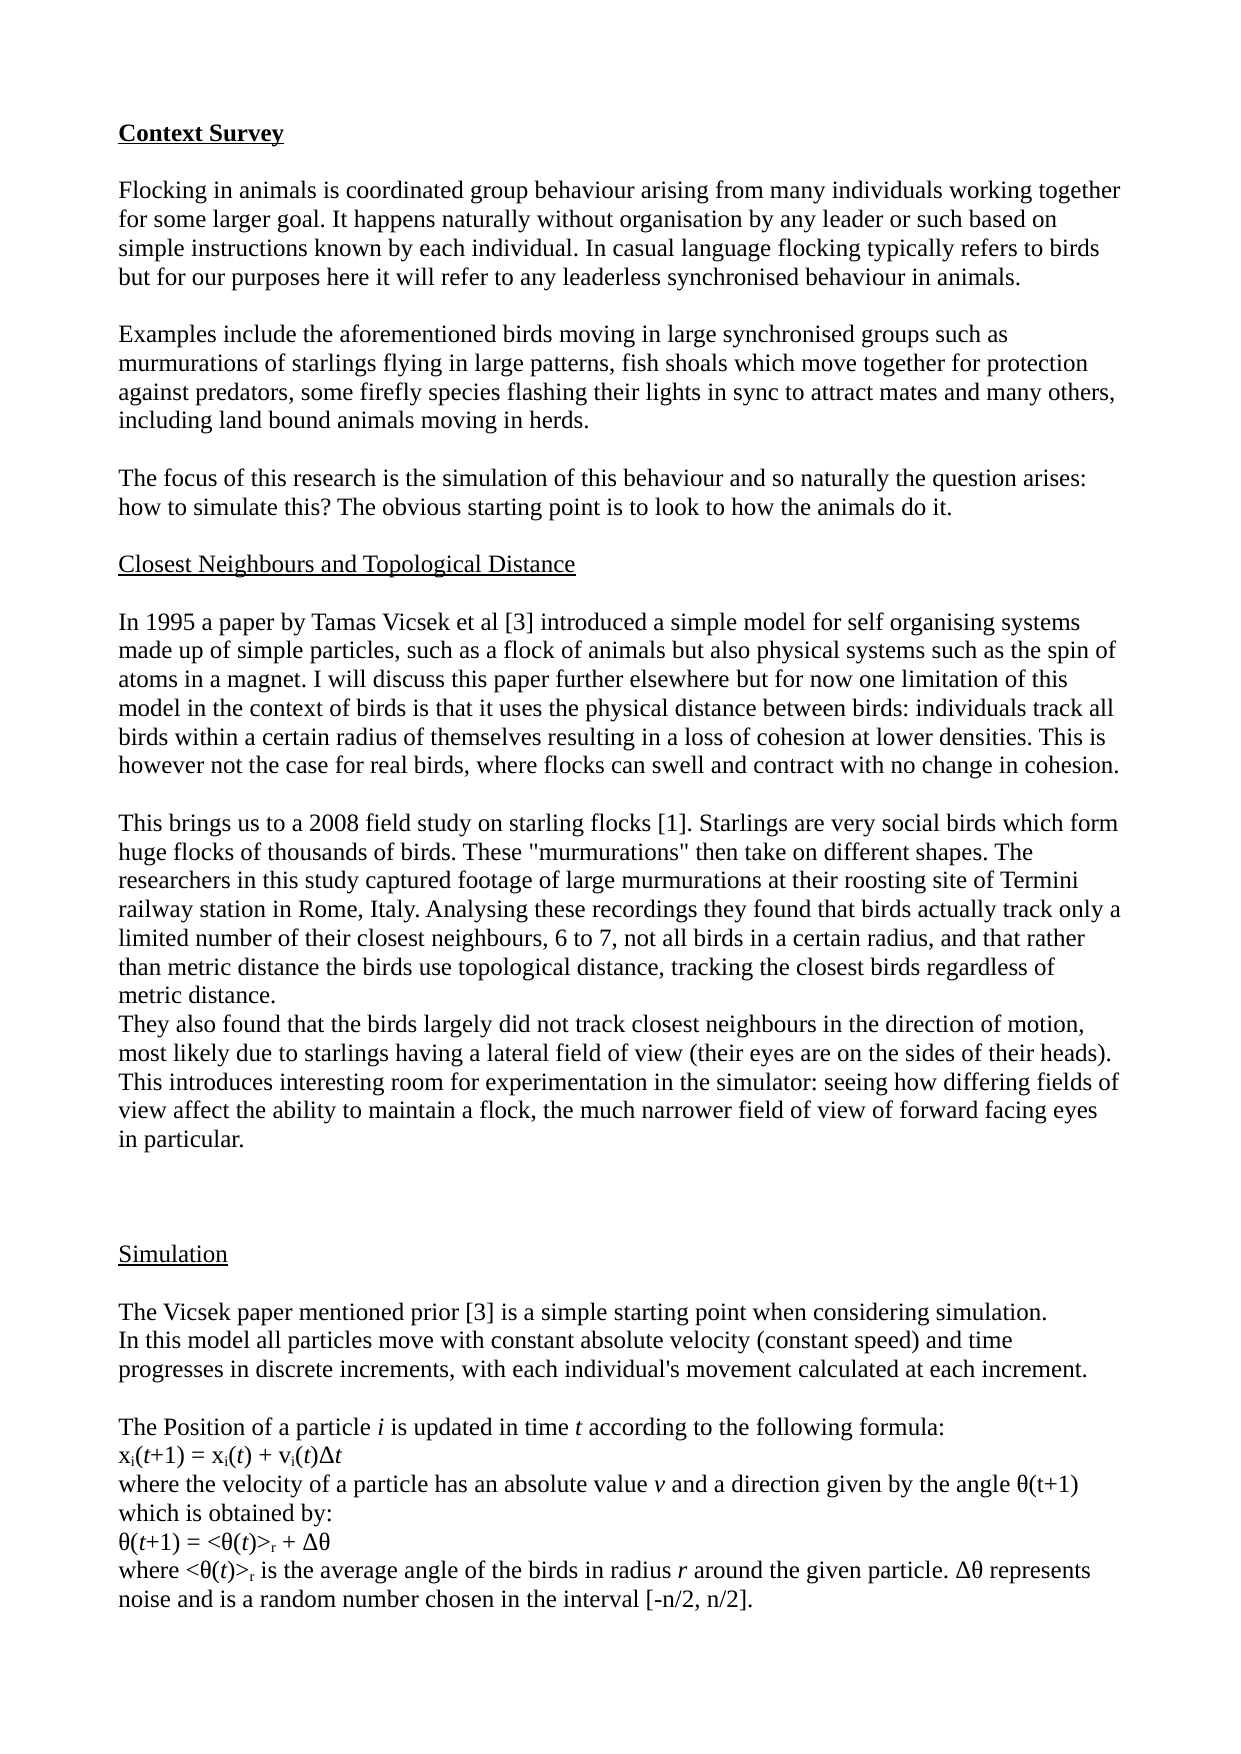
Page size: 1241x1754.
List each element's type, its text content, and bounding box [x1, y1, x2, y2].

text Simulation [118, 1239, 1122, 1268]
text Closest Neighbours and Topological Distance [118, 549, 1122, 578]
text where <θ(t)>r is the average angle of the birds in radius r around the given particle. Δθ represents noise and is a random number chosen in the interval [-n/2, n/2]. [118, 1556, 1122, 1613]
text The focus of this research is the simulation of this behaviour and so naturally the question arises: how to simulate this? The obvious starting point is to look to how the animals do it. [118, 463, 1122, 521]
text In this model all particles move with constant absolute velocity (constant speed) and time progresses in discrete increments, with each individual's movement calculated at each increment. [118, 1326, 1122, 1383]
text xi(t+1) = xi(t) + vi(t)Δt [118, 1441, 1122, 1469]
text Context Survey [118, 118, 1122, 147]
text The Vicsek paper mentioned prior [3] is a simple starting point when considering simulation. [118, 1297, 1122, 1326]
text The Position of a particle i is updated in time t according to the following formula: [118, 1412, 1122, 1441]
text θ(t+1) = <θ(t)>r + Δθ [118, 1527, 1122, 1556]
text Flocking in animals is coordinated group behaviour arising from many individuals working together for some larger goal. It happens naturally without organisation by any leader or such based on simple instructions known by each individual. In casual language flocking typically refers to birds but for our purposes here it will refer to any leaderless synchronised behaviour in animals. [118, 176, 1122, 291]
text where the velocity of a particle has an absolute value v and a direction given by the angle θ(t+1) which is obtained by: [118, 1469, 1122, 1527]
text They also found that the birds largely did not track closest neighbours in the direction of motion, most likely due to starlings having a lateral field of view (their eyes are on the sides of their heads). This introduces interesting room for experimentation in the simulator: seeing how differing fields of view affect the ability to maintain a flock, the much narrower field of view of forward facing eyes in particular. [118, 1009, 1122, 1153]
text Examples include the aforementioned birds moving in large synchronised groups such as murmurations of starlings flying in large patterns, fish shoals which move together for protection against predators, some firefly species flashing their lights in sync to attract mates and many others, including land bound animals moving in herds. [118, 319, 1122, 434]
text This brings us to a 2008 field study on starling flocks [1]. Starlings are very social birds which form huge flocks of thousands of birds. These "murmurations" then take on different shapes. The researchers in this study captured footage of large murmurations at their roosting site of Termini railway station in Rome, Italy. Analysing these recordings they found that birds actually track only a limited number of their closest neighbours, 6 to 7, not all birds in a certain radius, and that rather than metric distance the birds use topological distance, tracking the closest birds regardless of metric distance. [118, 808, 1122, 1009]
text In 1995 a paper by Tamas Vicsek et al [3] introduced a simple model for self organising systems made up of simple particles, such as a flock of animals but also physical systems such as the spin of atoms in a magnet. I will discuss this paper further elsewhere but for now one limitation of this model in the context of birds is that it uses the physical distance between birds: individuals track all birds within a certain radius of themselves resulting in a loss of cohesion at lower densities. This is however not the case for real birds, where flocks can swell and contract with no change in cohesion. [118, 607, 1122, 779]
